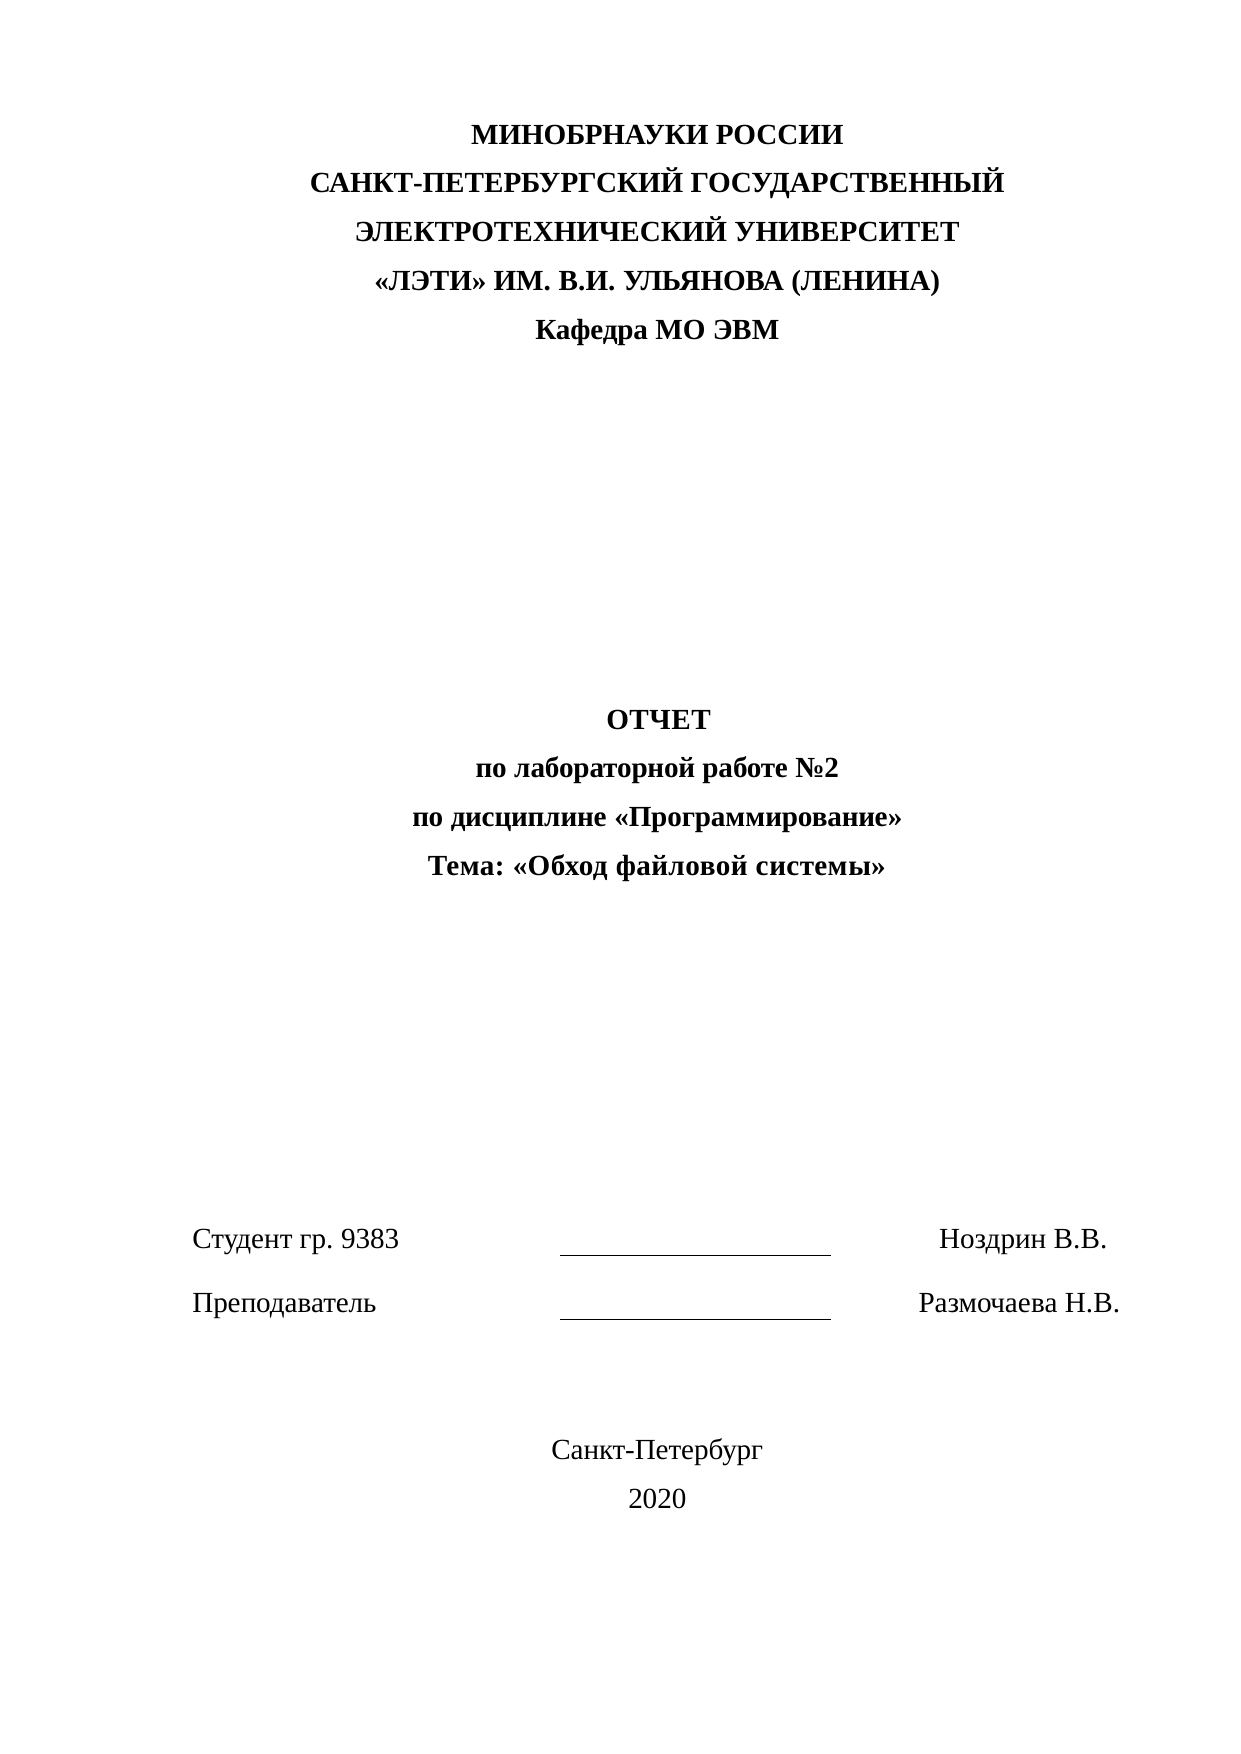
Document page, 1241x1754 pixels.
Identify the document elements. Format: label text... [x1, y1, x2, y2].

table_cell Размочаева Н.В. [831, 1255, 1133, 1318]
text Кафедра МО ЭВМ [118, 313, 1122, 346]
text «ЛЭТИ» им. В.И. Ульянова (Ленина) [118, 264, 1122, 297]
text электротехнический университет [118, 216, 1122, 248]
text Санкт-Петербургский государственный [118, 167, 1122, 199]
text по лабораторной работе №2 [118, 752, 1122, 784]
table_header [560, 1191, 831, 1254]
table_cell Преподаватель [107, 1255, 560, 1318]
text Санкт-Петербург [118, 1433, 1122, 1466]
text 2020 [118, 1482, 1122, 1514]
text отчет [118, 703, 1122, 736]
text Тема: «Обход файловой системы» [118, 849, 1122, 882]
table_cell [560, 1256, 831, 1318]
text МИНОБРНАУКИ РОССИИ [118, 118, 1122, 151]
table_header Ноздрин В.В. [831, 1191, 1133, 1254]
table_header Студент гр. 9383 [107, 1191, 560, 1254]
text по дисциплине «Программирование» [118, 801, 1122, 833]
